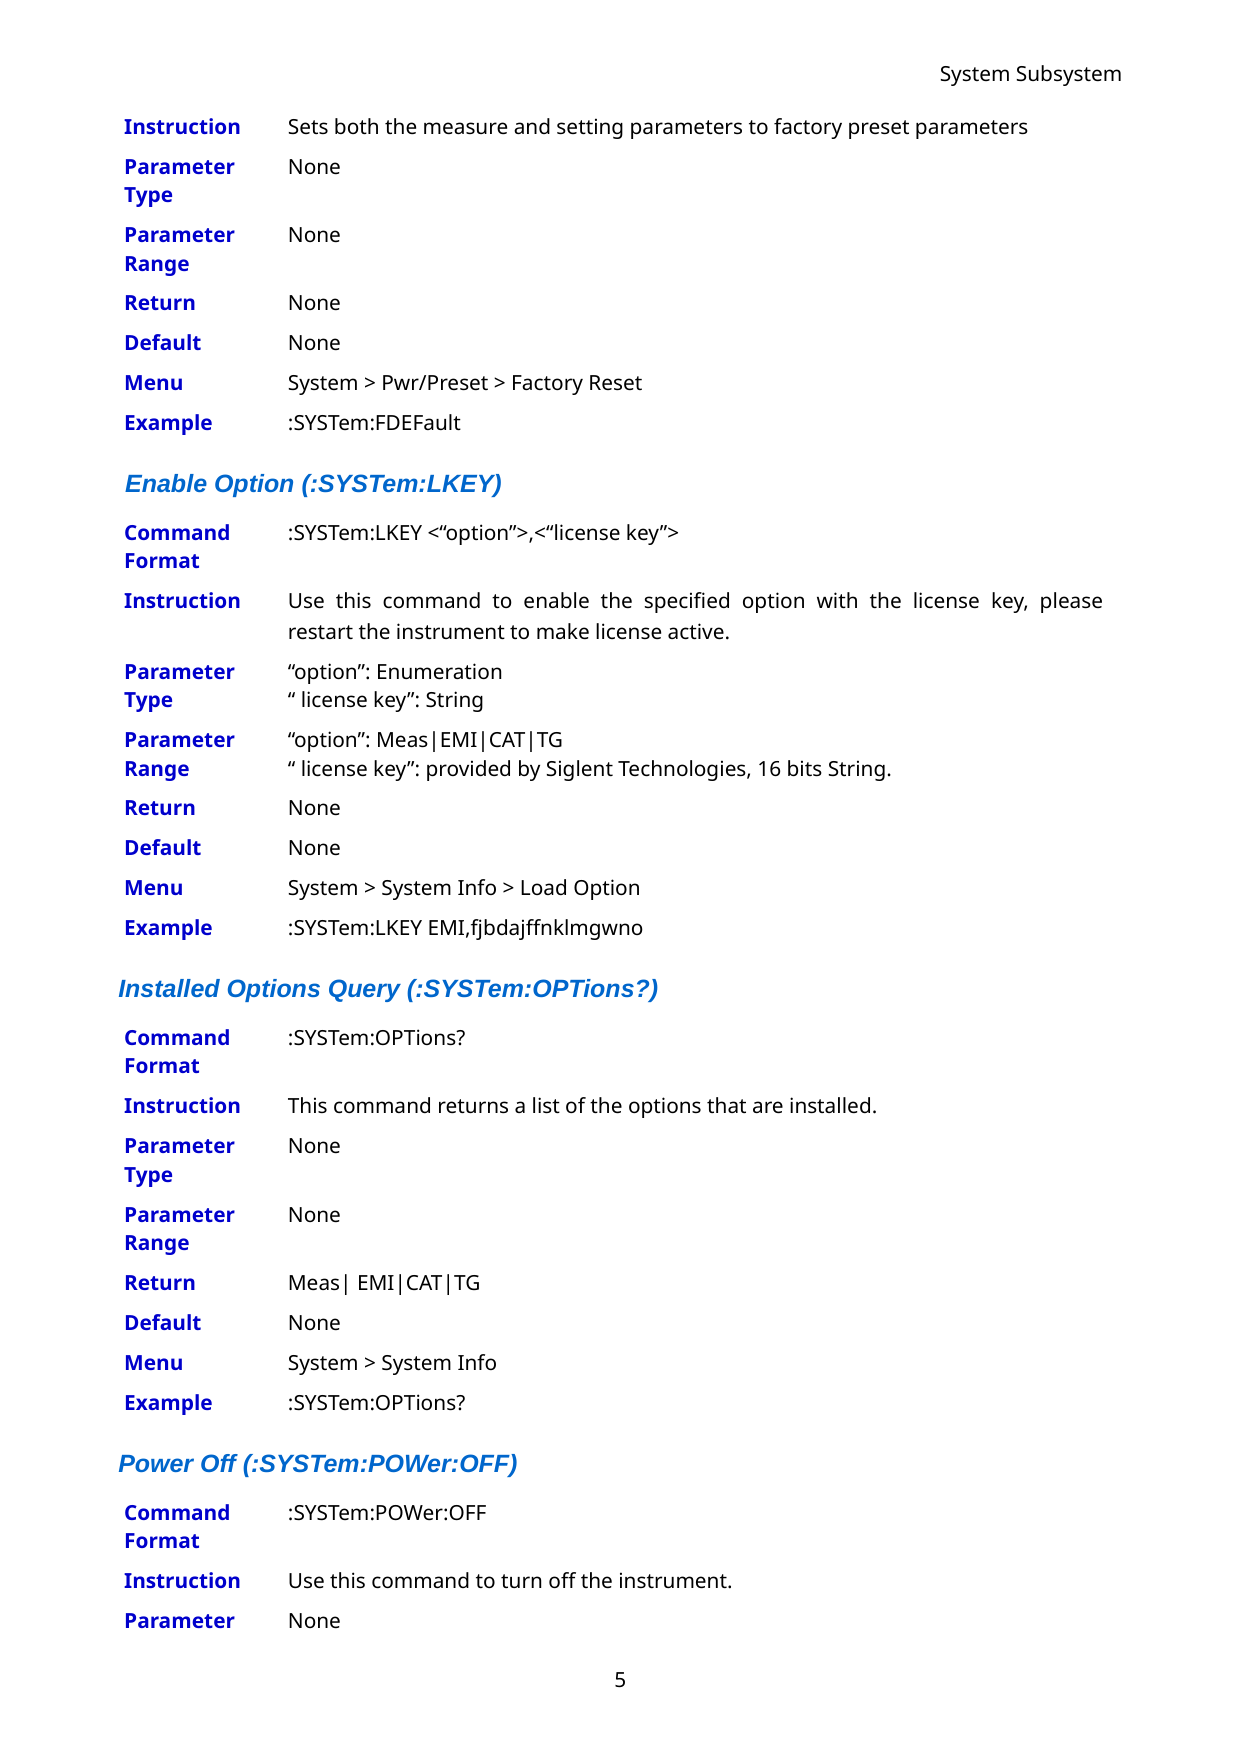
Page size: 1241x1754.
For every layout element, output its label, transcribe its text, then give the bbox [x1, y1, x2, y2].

table_header :SYSTem:OPTions? [282, 1018, 1122, 1086]
table_cell None [282, 1600, 1122, 1640]
table_cell Parameter Range [118, 1194, 282, 1262]
table_cell None [282, 1194, 1122, 1262]
table_header :SYSTem:POWer:OFF [282, 1492, 1122, 1560]
table_cell None [282, 215, 1122, 283]
table_cell Return [118, 283, 282, 323]
table_cell None [282, 1302, 1122, 1342]
table_cell Default [118, 323, 282, 363]
table_cell “option”: Meas|EMI|CAT|TG “ license key”: provided by Siglent Technologies, 16 bits String. [282, 720, 1122, 788]
table_cell Parameter Type [118, 146, 282, 214]
table_cell Parameter Type [118, 1126, 282, 1194]
subtitle Installed Options Query (:SYSTem:OPTions?) [118, 974, 1122, 1003]
table_cell None [282, 1126, 1122, 1194]
table_cell :SYSTem:FDEFault [282, 403, 1122, 442]
table_cell Meas| EMI|CAT|TG [282, 1263, 1122, 1302]
table_cell Instruction [118, 1560, 282, 1600]
table_cell None [282, 283, 1122, 323]
table_cell None [282, 788, 1122, 828]
table_cell :SYSTem:OPTions? [282, 1382, 1122, 1422]
table_cell Return [118, 1263, 282, 1302]
table_cell Menu [118, 363, 282, 402]
table_cell Parameter Type [118, 651, 282, 719]
table_cell None [282, 323, 1122, 363]
table_cell Instruction [118, 581, 282, 651]
table_header :SYSTem:LKEY <“option”>,<“license key”> [282, 513, 1122, 581]
table_cell Example [118, 1382, 282, 1422]
table_cell Parameter Range [118, 720, 282, 788]
table_cell “option”: Enumeration “ license key”: String [282, 651, 1122, 719]
table_cell None [282, 146, 1122, 214]
table_cell None [282, 828, 1122, 868]
table_cell Default [118, 1302, 282, 1342]
table_cell Use this command to enable the specified option with the license key, please restart the instrument to make license active. [282, 581, 1122, 651]
table_cell Parameter Range [118, 215, 282, 283]
table_cell Menu [118, 868, 282, 907]
table_cell Example [118, 908, 282, 947]
table_cell This command returns a list of the options that are installed. [282, 1086, 1122, 1126]
table_cell Use this command to turn off the instrument. [282, 1560, 1122, 1600]
table_header Command Format [118, 513, 282, 581]
table_cell Parameter [118, 1600, 282, 1640]
table_header Command Format [118, 1018, 282, 1086]
table_cell :SYSTem:LKEY EMI,fjbdajffnklmgwno [282, 908, 1122, 947]
table_cell System > System Info > Load Option [282, 868, 1122, 907]
table_cell Sets both the measure and setting parameters to factory preset parameters [282, 106, 1122, 146]
table_cell Default [118, 828, 282, 868]
subtitle Power Off (:SYSTem:POWer:OFF) [118, 1448, 1122, 1477]
table_cell System > System Info [282, 1342, 1122, 1382]
table_cell Instruction [118, 106, 282, 146]
table_cell Menu [118, 1342, 282, 1382]
subtitle Enable Option (:SYSTem:LKEY) [118, 469, 1122, 498]
table_cell Return [118, 788, 282, 828]
table_cell Instruction [118, 1086, 282, 1126]
table_cell System > Pwr/Preset > Factory Reset [282, 363, 1122, 402]
table_header Command Format [118, 1492, 282, 1560]
table_cell Example [118, 403, 282, 442]
